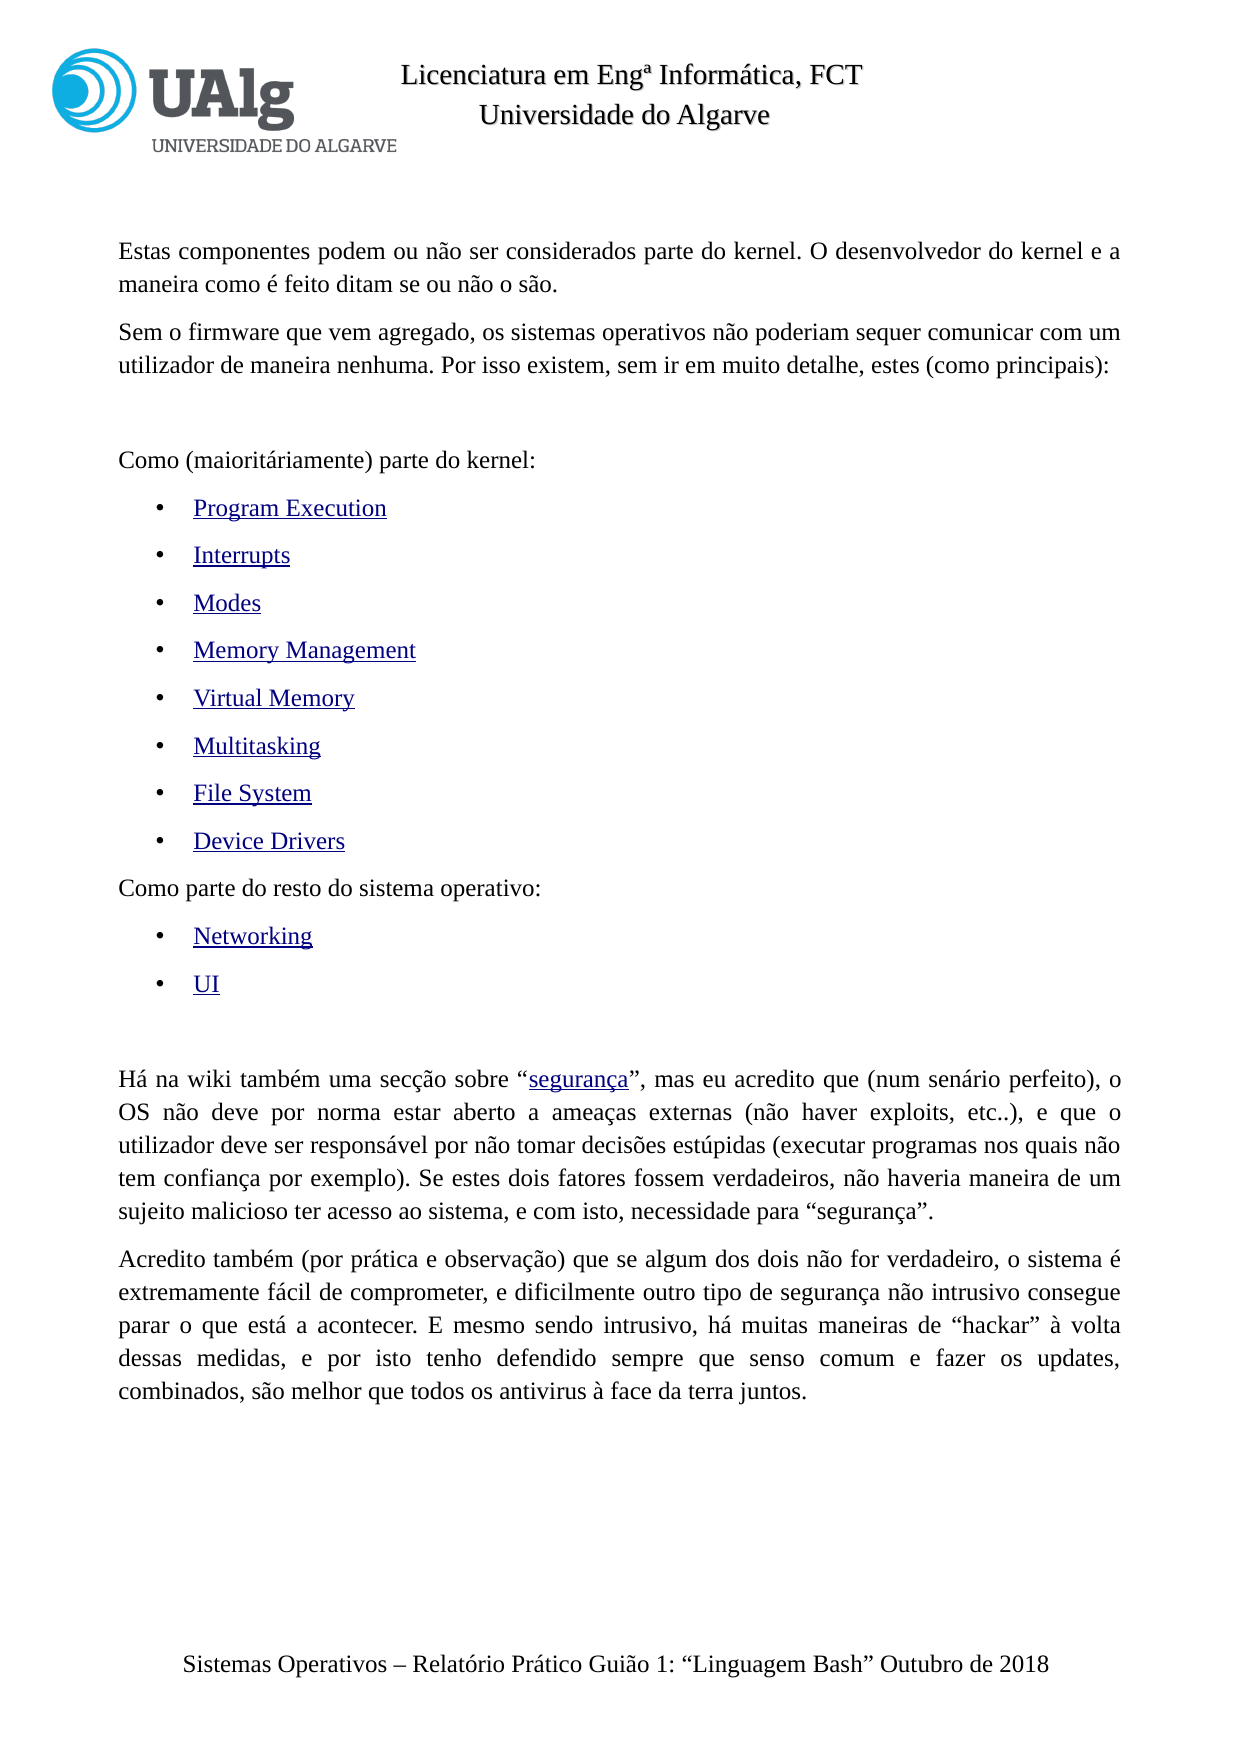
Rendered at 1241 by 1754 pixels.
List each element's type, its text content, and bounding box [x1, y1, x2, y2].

list Program Execution [156, 493, 1122, 521]
list Virtual Memory [156, 683, 1122, 712]
picture [40, 36, 397, 153]
text Como parte do resto do sistema operativo: [118, 873, 1122, 902]
text Como (maioritáriamente) parte do kernel: [118, 445, 1122, 474]
list Memory Management [156, 636, 1122, 664]
text Estas componentes podem ou não ser considerados parte do kernel. O desenvolvedor do kernel e a maneira como é feito ditam se ou não o são. [118, 236, 1122, 298]
list Networking [156, 921, 1122, 950]
list Interrupts [156, 540, 1122, 569]
text Sem o firmware que vem agregado, os sistemas operativos não poderiam sequer comunicar com um utilizador de maneira nenhuma. Por isso existem, sem ir em muito detalhe, estes (como principais): [118, 317, 1122, 379]
list Device Drivers [156, 826, 1122, 855]
text Acredito também (por prática e observação) que se algum dos dois não for verdadeiro, o sistema é extremamente fácil de comprometer, e dificilmente outro tipo de segurança não intrusivo consegue parar o que está a acontecer. E mesmo sendo intrusivo, há muitas maneiras de “hackar” à volta dessas medidas, e por isto tenho defendido sempre que senso comum e fazer os updates, combinados, são melhor que todos os antivirus à face da terra juntos. [118, 1244, 1122, 1404]
list File System [156, 778, 1122, 807]
text Há na wiki também uma secção sobre “segurança”, mas eu acredito que (num senário perfeito), o OS não deve por norma estar aberto a ameaças externas (não haver exploits, etc..), e que o utilizador deve ser responsável por não tomar decisões estúpidas (executar programas nos quais não tem confiança por exemplo). Se estes dois fatores fossem verdadeiros, não haveria maneira de um sujeito malicioso ter acesso ao sistema, e com isto, necessidade para “segurança”. [118, 1064, 1122, 1225]
list UI [156, 969, 1122, 997]
list Modes [156, 588, 1122, 617]
list Multitasking [156, 731, 1122, 759]
